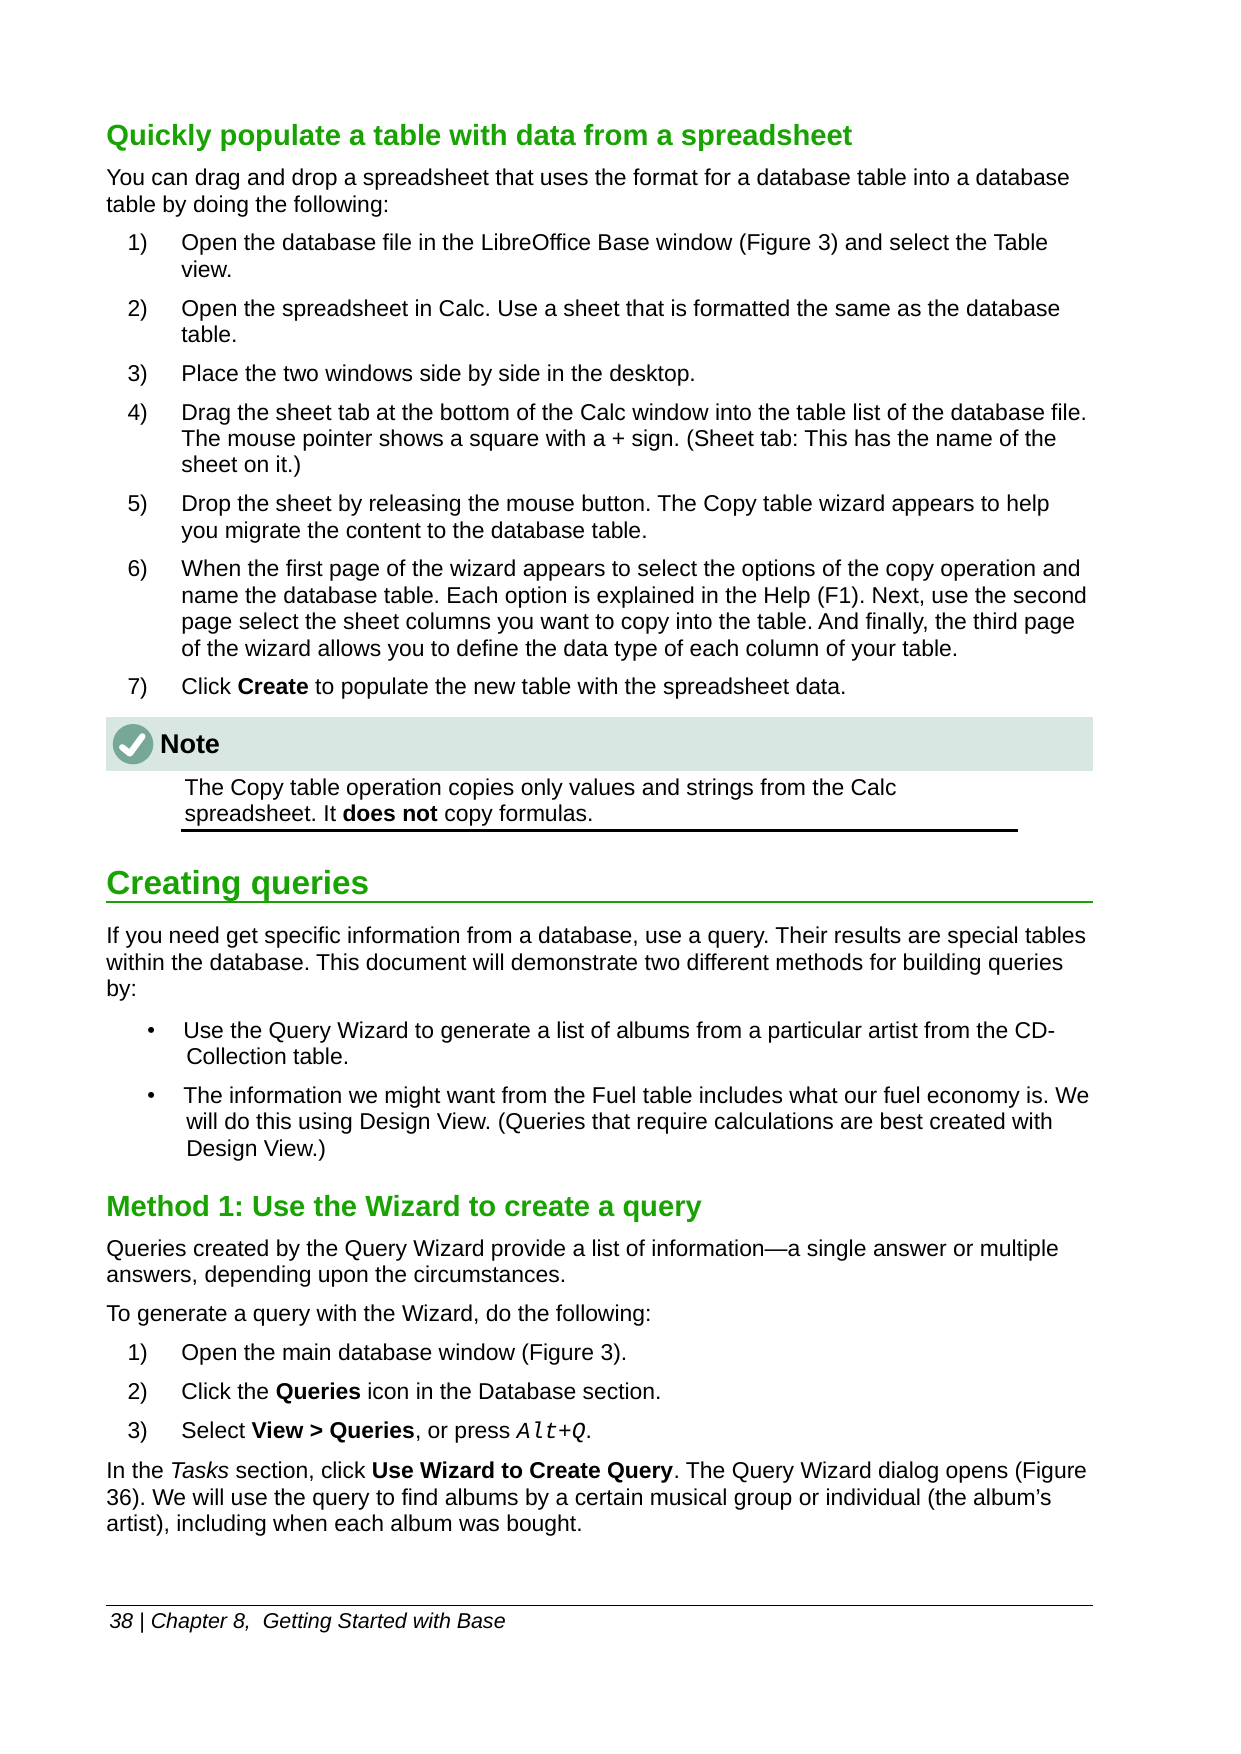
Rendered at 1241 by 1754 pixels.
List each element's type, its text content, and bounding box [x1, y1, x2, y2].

subtitle Creating queries [106, 863, 1093, 901]
text Queries created by the Query Wizard provide a list of information—a single answer or multiple answers, depending upon the circumstances. [106, 1235, 1093, 1288]
list Place the two windows side by side in the desktop. [148, 360, 1093, 386]
list Open the spreadsheet in Calc. Use a sheet that is formatted the same as the database table. [148, 294, 1093, 347]
subtitle Quickly populate a table with data from a spreadsheet [106, 118, 1093, 152]
subtitle Note [106, 717, 1093, 771]
list Select View > Queries, or press Alt+Q. [148, 1417, 1093, 1445]
list Drag the sheet tab at the bottom of the Calc window into the table list of the database file. The mouse pointer shows a square with a + sign. (Sheet tab: This has the name of the sheet on it.) [148, 399, 1093, 478]
list Open the main database window (Figure 3). [148, 1339, 1093, 1365]
text You can drag and drop a spreadsheet that uses the format for a database table into a database table by doing the following: [106, 164, 1093, 217]
text If you need get specific information from a database, use a query. Their results are special tables within the database. This document will demonstrate two different methods for building queries by: [106, 922, 1093, 1001]
text In the Tasks section, click Use Wizard to Create Query. The Query Wizard dialog opens (Figure 36). We will use the query to find albums by a certain musical group or individual (the album’s artist), including when each album was bought. [106, 1457, 1093, 1537]
text To generate a query with the Wizard, do the following: [106, 1300, 1093, 1326]
list Click Create to populate the new table with the spreadsheet data. [148, 673, 1093, 700]
list When the first page of the wizard appears to select the options of the copy operation and name the database table. Each option is explained in the Help (F1). Next, use the second page select the sheet columns you want to copy into the table. And finally, the third page of the wizard allows you to define the data type of each column of your table. [148, 555, 1093, 661]
list Use the Query Wizard to generate a list of albums from a particular artist from the CD-Collection table. [144, 1014, 1093, 1069]
list Click the Queries icon in the Database section. [148, 1378, 1093, 1404]
subtitle Method 1: Use the Wizard to create a query [106, 1189, 1093, 1222]
list Open the database file in the LibreOffice Base window (Figure 3) and select the Table view. [148, 229, 1093, 282]
list The information we might want from the Fuel table includes what our fuel economy is. We will do this using Design View. (Queries that require calculations are best created with Design View.) [144, 1079, 1093, 1164]
text The Copy table operation copies only values and strings from the Calc spreadsheet. It does not copy formulas. [181, 771, 1018, 829]
list Drop the sheet by releasing the mouse button. The Copy table wizard appears to help you migrate the content to the database table. [148, 490, 1093, 543]
